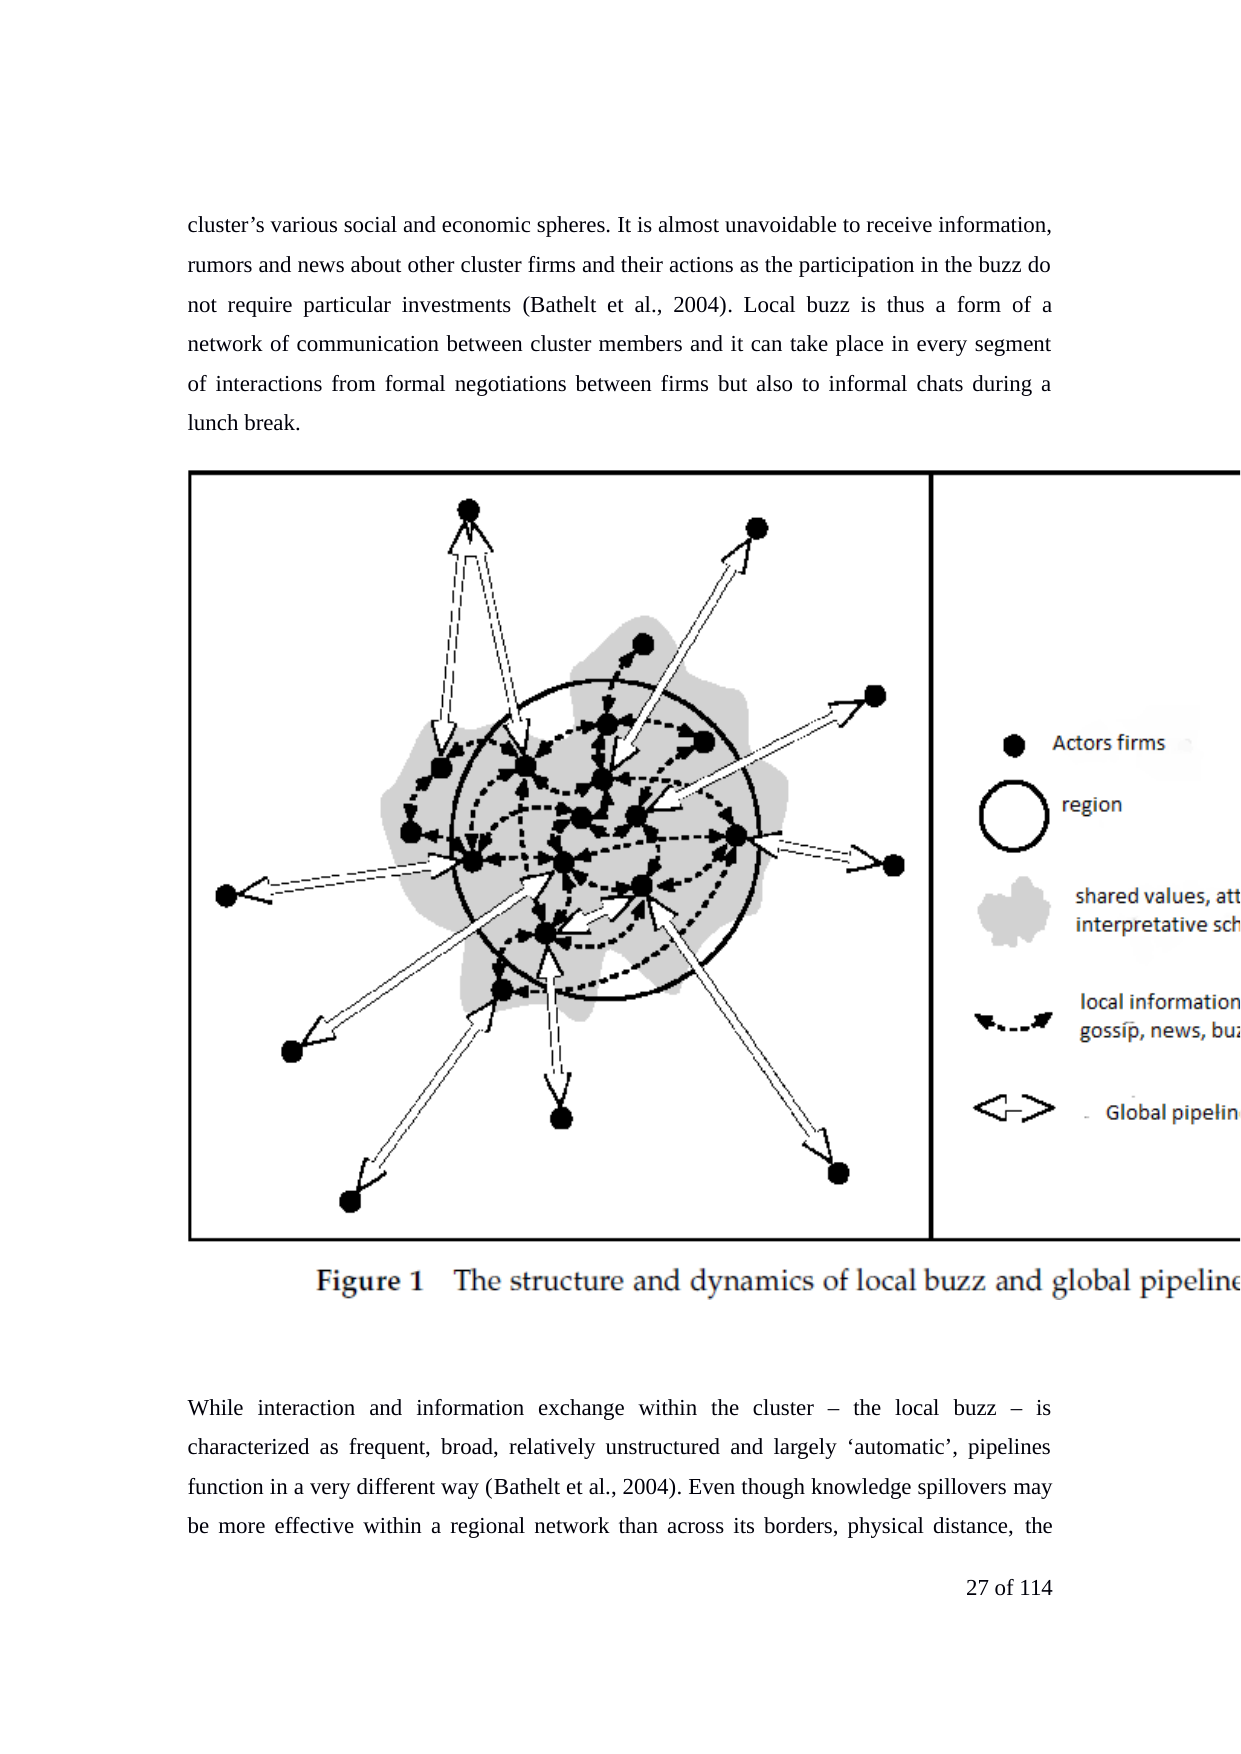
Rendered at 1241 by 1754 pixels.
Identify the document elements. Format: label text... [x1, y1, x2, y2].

picture [187, 469, 1241, 1300]
text While interaction and information exchange within the cluster – the local buzz – is characterized as frequent, broad, relatively unstructured and largely ‘automatic’, pipelines function in a very different way (Bathelt et al., 2004). Even though knowledge spillovers may be more effective within a regional network than across its borders, physical distance, the [187, 1394, 1053, 1539]
text cluster’s various social and economic spheres. It is almost unavoidable to receive information, rumors and news about other cluster firms and their actions as the participation in the buzz do not require particular investments (Bathelt et al., 2004). Local buzz is thus a form of a network of communication between cluster members and it can take place in every segment of interactions from formal negotiations between firms but also to informal chats during a lunch break. [187, 210, 1053, 435]
